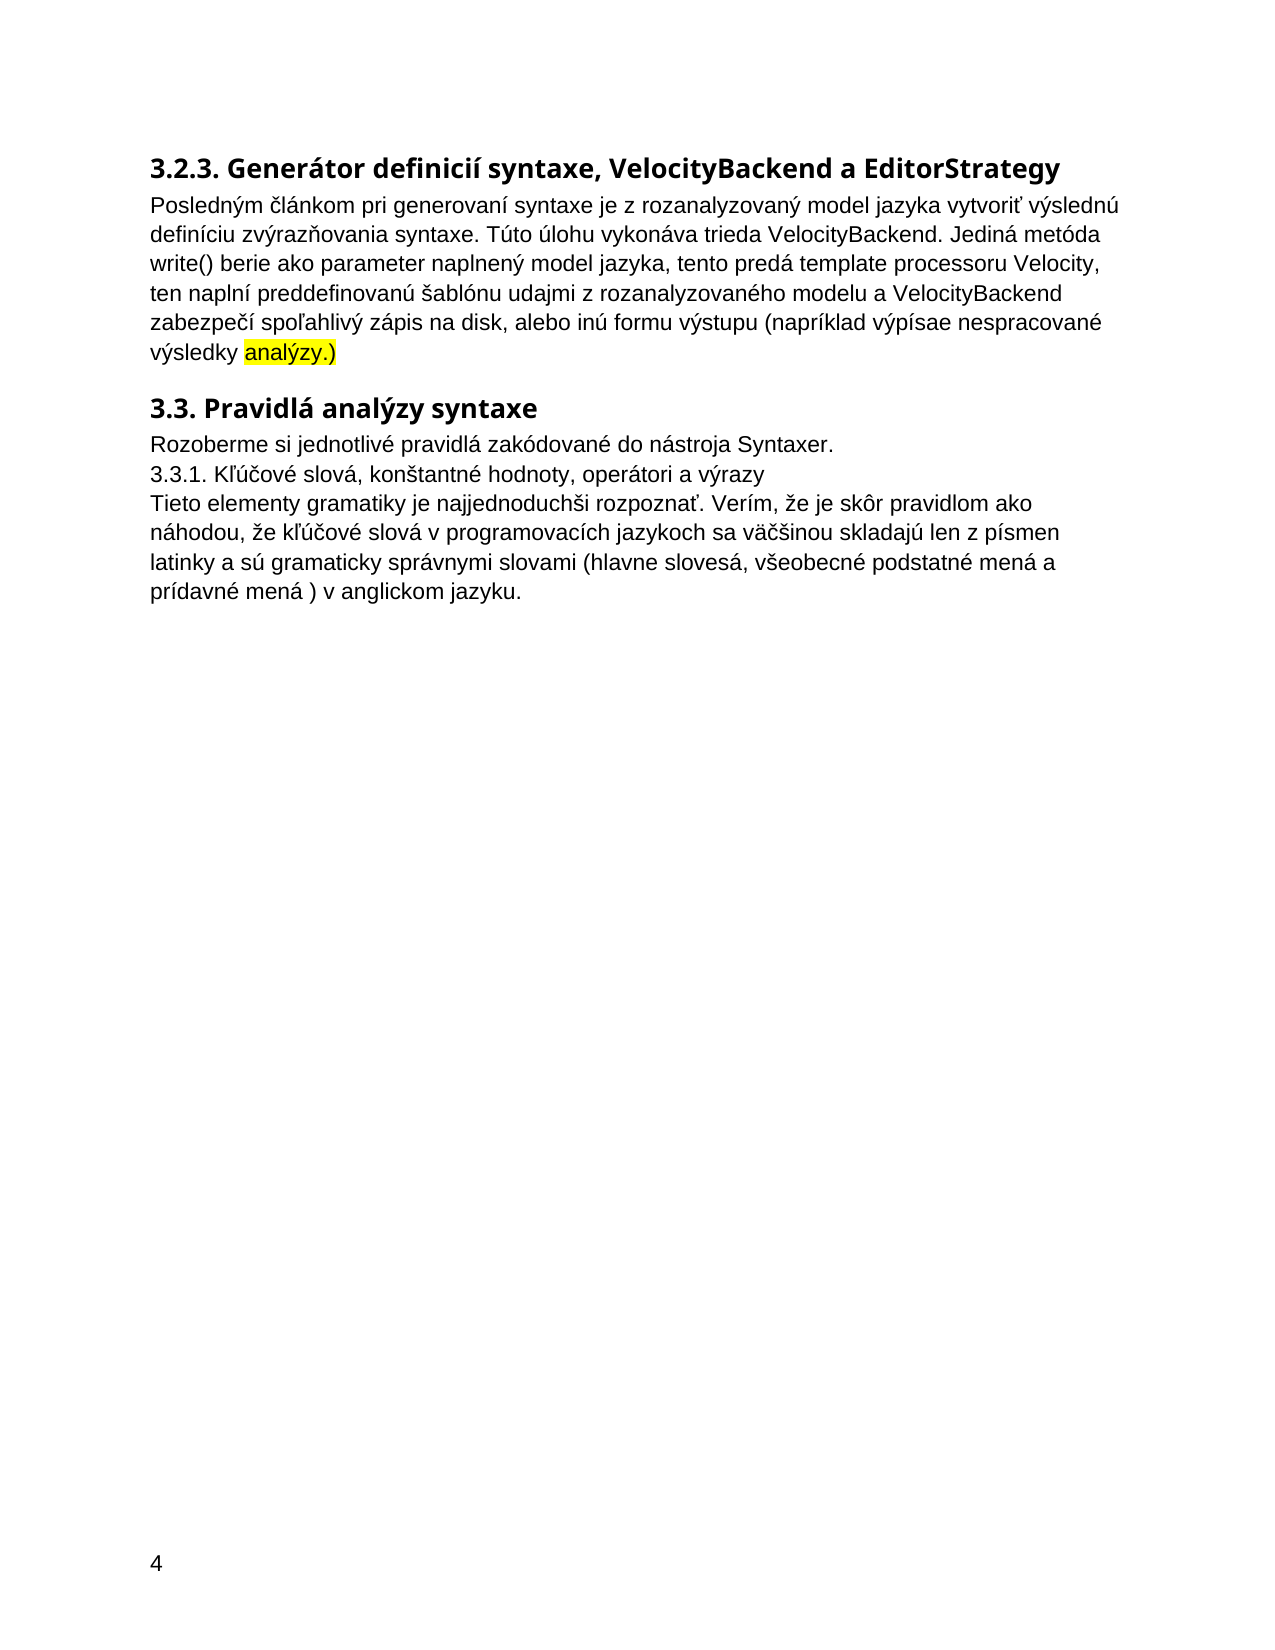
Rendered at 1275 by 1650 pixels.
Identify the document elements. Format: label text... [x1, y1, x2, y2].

text Rozoberme si jednotlivé pravidlá zakódované do nástroja Syntaxer. [150, 432, 1125, 457]
subtitle 3.3. Pravidlá analýzy syntaxe [150, 389, 1125, 426]
text Posledným článkom pri generovaní syntaxe je z rozanalyzovaný model jazyka vytvoriť výslednú definíciu zvýrazňovania syntaxe. Túto úlohu vykonáva trieda VelocityBackend. Jediná metóda write() berie ako parameter naplnený model jazyka, tento predá template processoru Velocity, ten naplní preddefinovanú šablónu udajmi z rozanalyzovaného modelu a VelocityBackend zabezpečí spoľahlivý zápis na disk, alebo inú formu výstupu (napríklad výpísae nespracované výsledky analýzy.) [150, 192, 1125, 365]
subtitle 3.2.3. Generátor definicií syntaxe, VelocityBackend a EditorStrategy [150, 150, 1125, 187]
text Tieto elementy gramatiky je najjednoduchši rozpoznať. Verím, že je skôr pravidlom ako náhodou, že kľúčové slová v programovacích jazykoch sa väčšinou skladajú len z písmen latinky a sú gramaticky správnymi slovami (hlavne slovesá, všeobecné podstatné mená a prídavné mená ) v anglickom jazyku. [150, 491, 1125, 604]
text 3.3.1. Kľúčové slová, konštantné hodnoty, operátori a výrazy [150, 461, 1125, 487]
